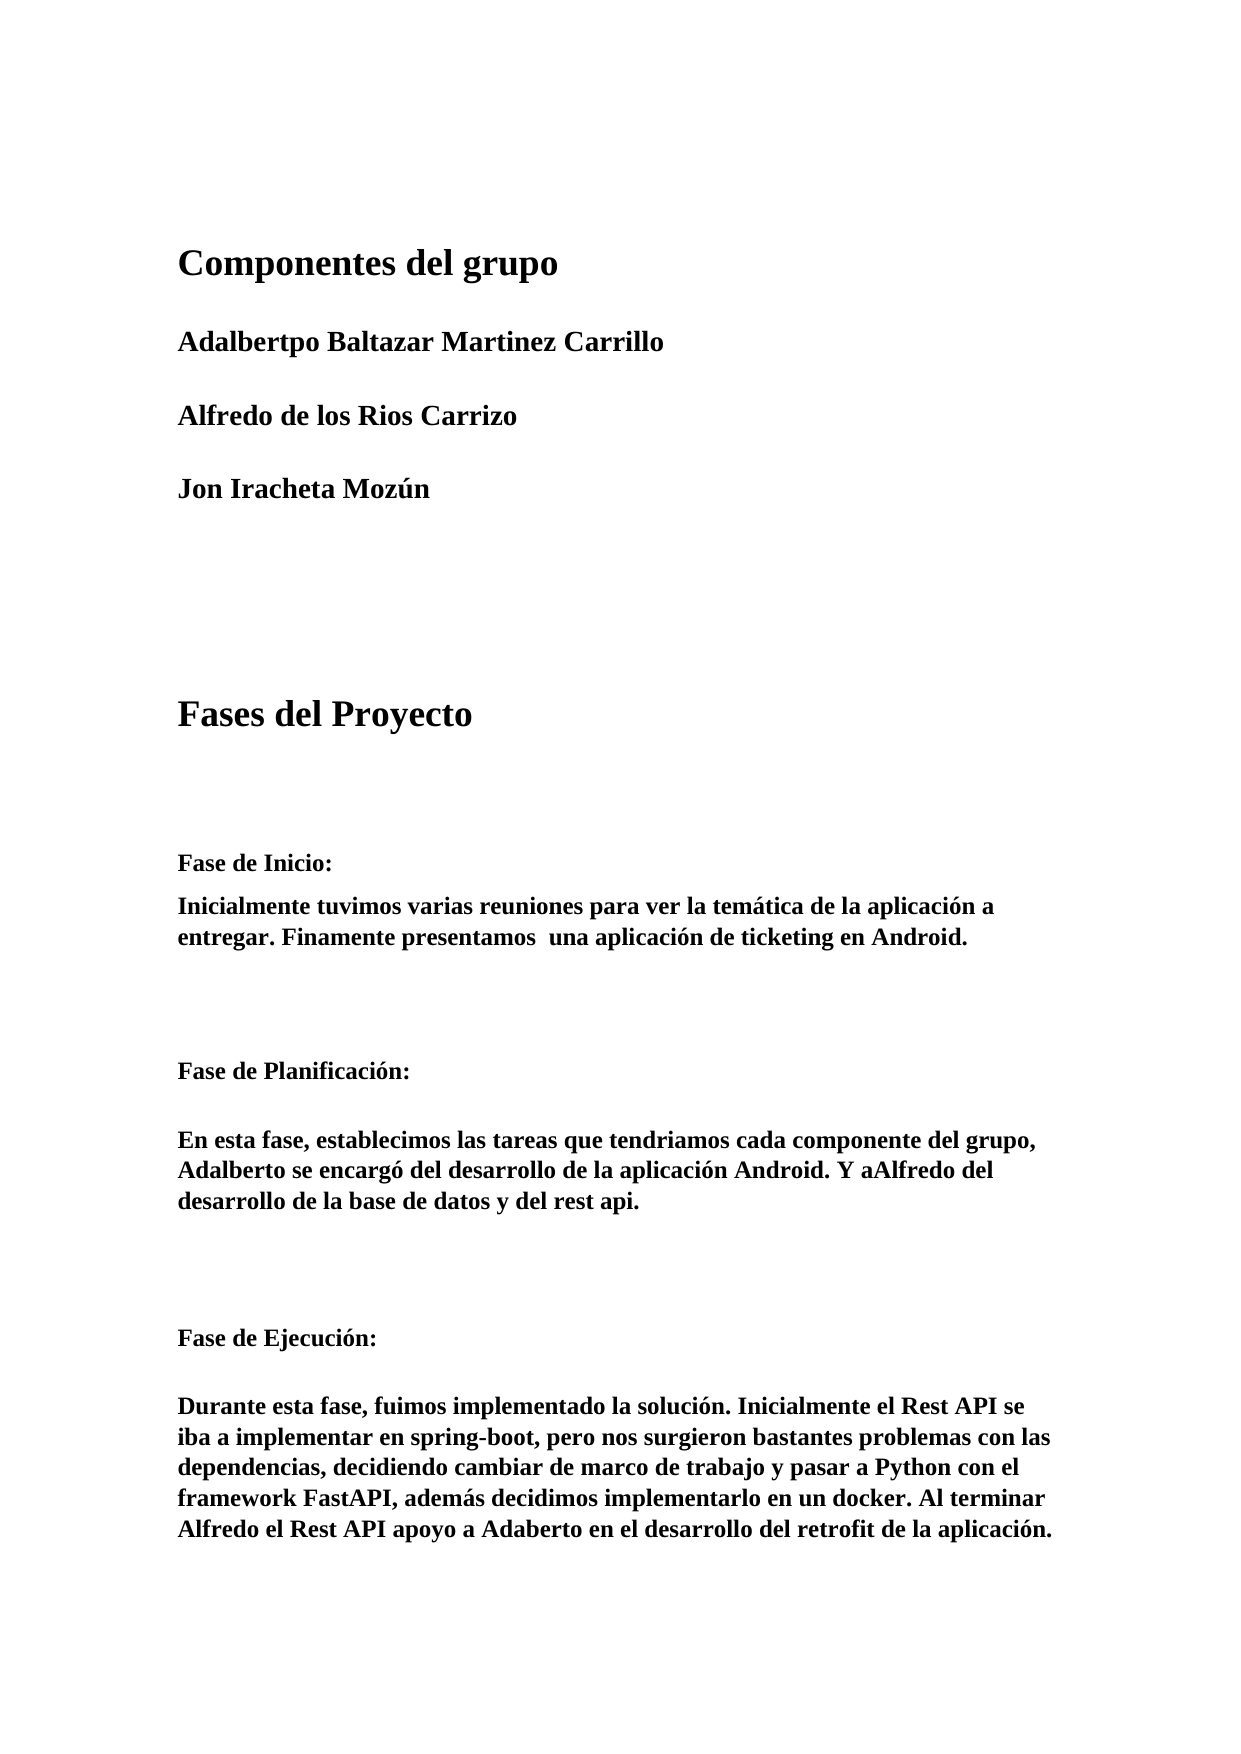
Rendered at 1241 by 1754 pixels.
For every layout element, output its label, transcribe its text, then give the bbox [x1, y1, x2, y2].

text Durante esta fase, fuimos implementado la solución. Inicialmente el Rest API se iba a implementar en spring-boot, pero nos surgieron bastantes problemas con las dependencias, decidiendo cambiar de marco de trabajo y pasar a Python con el framework FastAPI, además decidimos implementarlo en un docker. Al terminar Alfredo el Rest API apoyo a Adaberto en el desarrollo del retrofit de la aplicación. [177, 1391, 1063, 1542]
text Componentes del grupo [177, 241, 1063, 284]
text Inicialmente tuvimos varias reuniones para ver la temática de la aplicación a entregar. Finamente presentamos una aplicación de ticketing en Android. [177, 891, 1063, 951]
text Adalbertpo Baltazar Martinez Carrillo [177, 324, 1063, 358]
text Jon Iracheta Mozún [177, 471, 1063, 504]
text Fase de Planificación: [177, 1056, 1063, 1085]
text Fase de Ejecución: [177, 1323, 1063, 1351]
text Fase de Inicio: [177, 848, 1063, 877]
text Fases del Proyecto [177, 691, 1063, 734]
text En esta fase, establecimos las tareas que tendriamos cada componente del grupo, Adalberto se encargó del desarrollo de la aplicación Android. Y aAlfredo del desarrollo de la base de datos y del rest api. [177, 1125, 1063, 1215]
text Alfredo de los Rios Carrizo [177, 398, 1063, 431]
